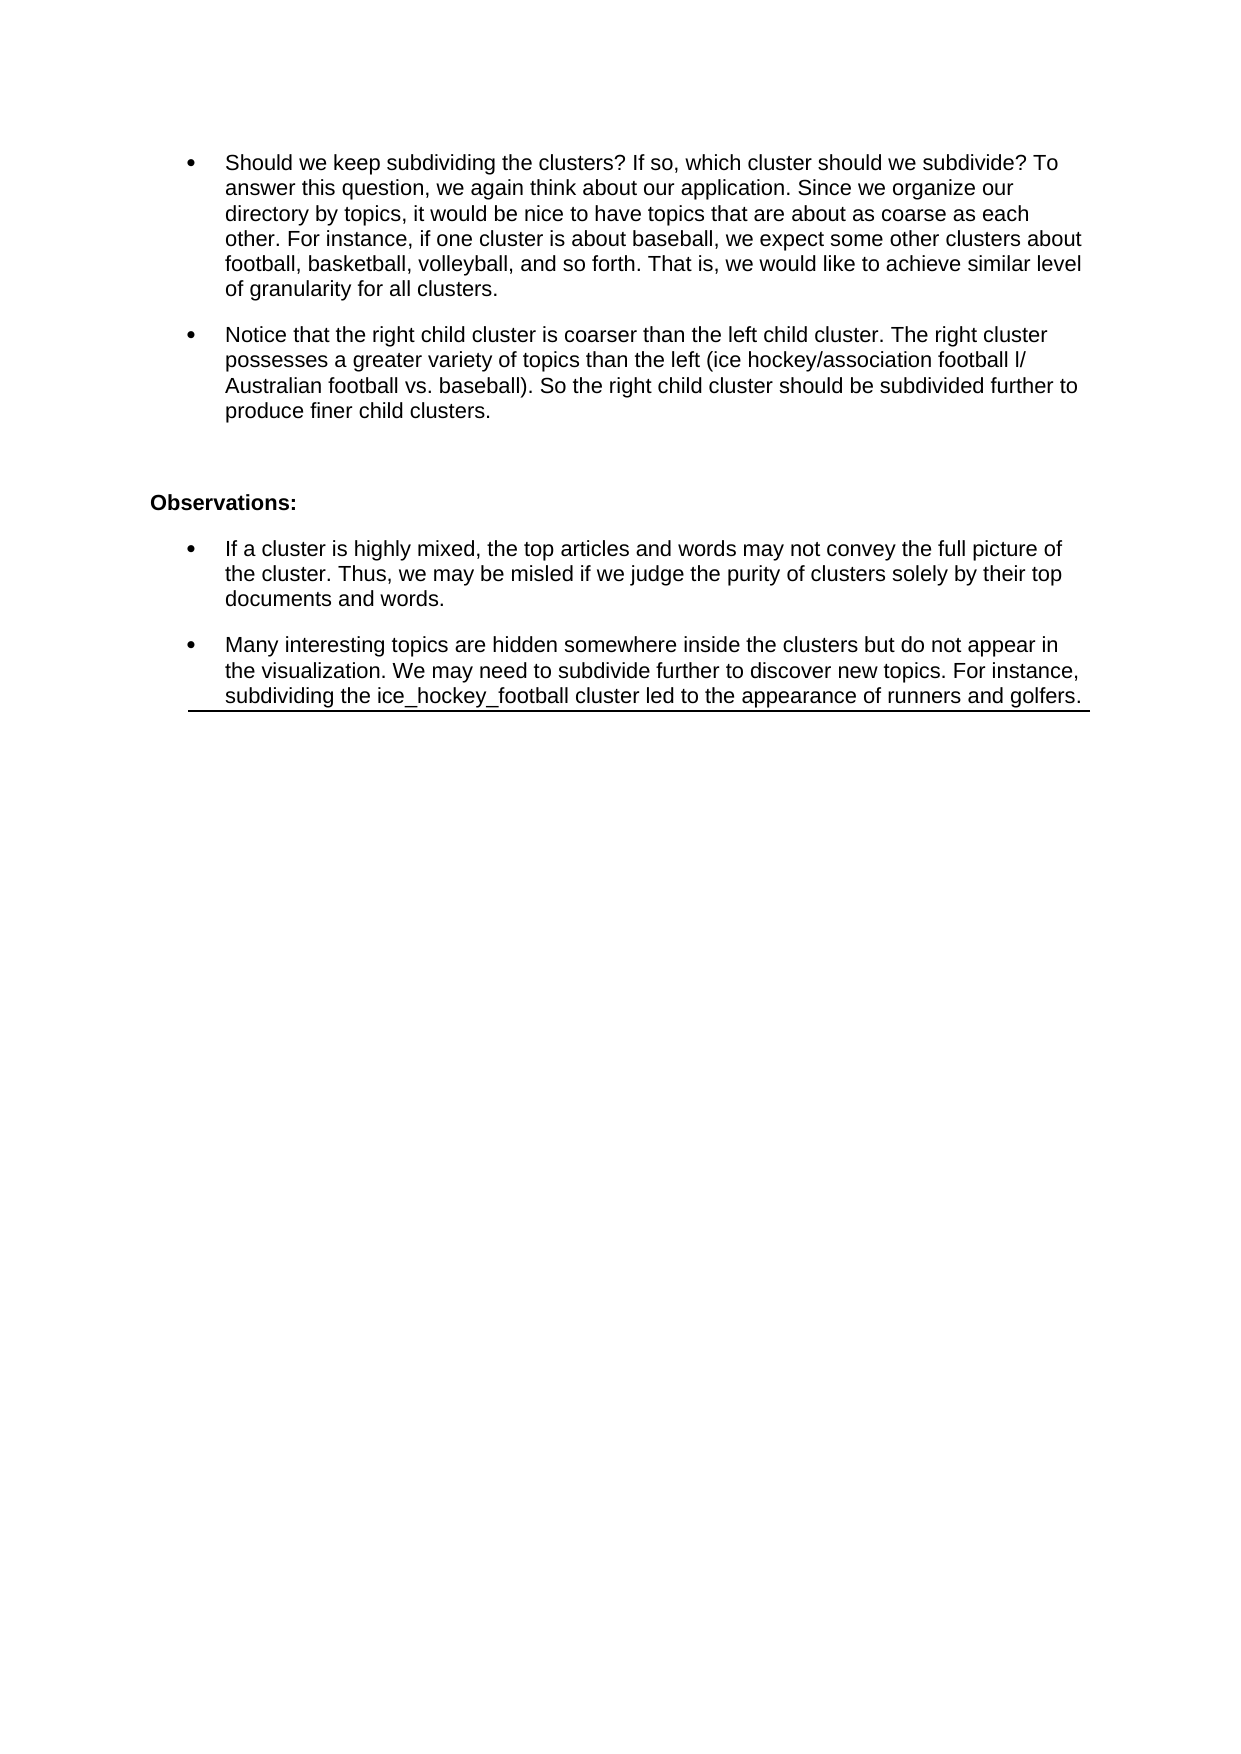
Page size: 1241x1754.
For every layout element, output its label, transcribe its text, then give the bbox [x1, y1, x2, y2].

list Notice that the right child cluster is coarser than the left child cluster. The right cluster possesses a greater variety of topics than the left (ice hockey/association football l/ Australian football vs. baseball). So the right child cluster should be subdivided further to produce finer child clusters. [187, 322, 1090, 423]
text Observations: [150, 490, 1090, 515]
list If a cluster is highly mixed, the top articles and words may not convey the full picture of the cluster. Thus, we may be misled if we judge the purity of clusters solely by their top documents and words. [187, 536, 1090, 611]
list Many interesting topics are hidden somewhere inside the clusters but do not appear in the visualization. We may need to subdivide further to discover new topics. For instance, subdividing the ice_hockey_football cluster led to the appearance of runners and golfers. [187, 632, 1090, 712]
list Should we keep subdividing the clusters? If so, which cluster should we subdivide? To answer this question, we again think about our application. Since we organize our directory by topics, it would be nice to have topics that are about as coarse as each other. For instance, if one cluster is about baseball, we expect some other clusters about football, basketball, volleyball, and so forth. That is, we would like to achieve similar level of granularity for all clusters. [187, 150, 1090, 301]
